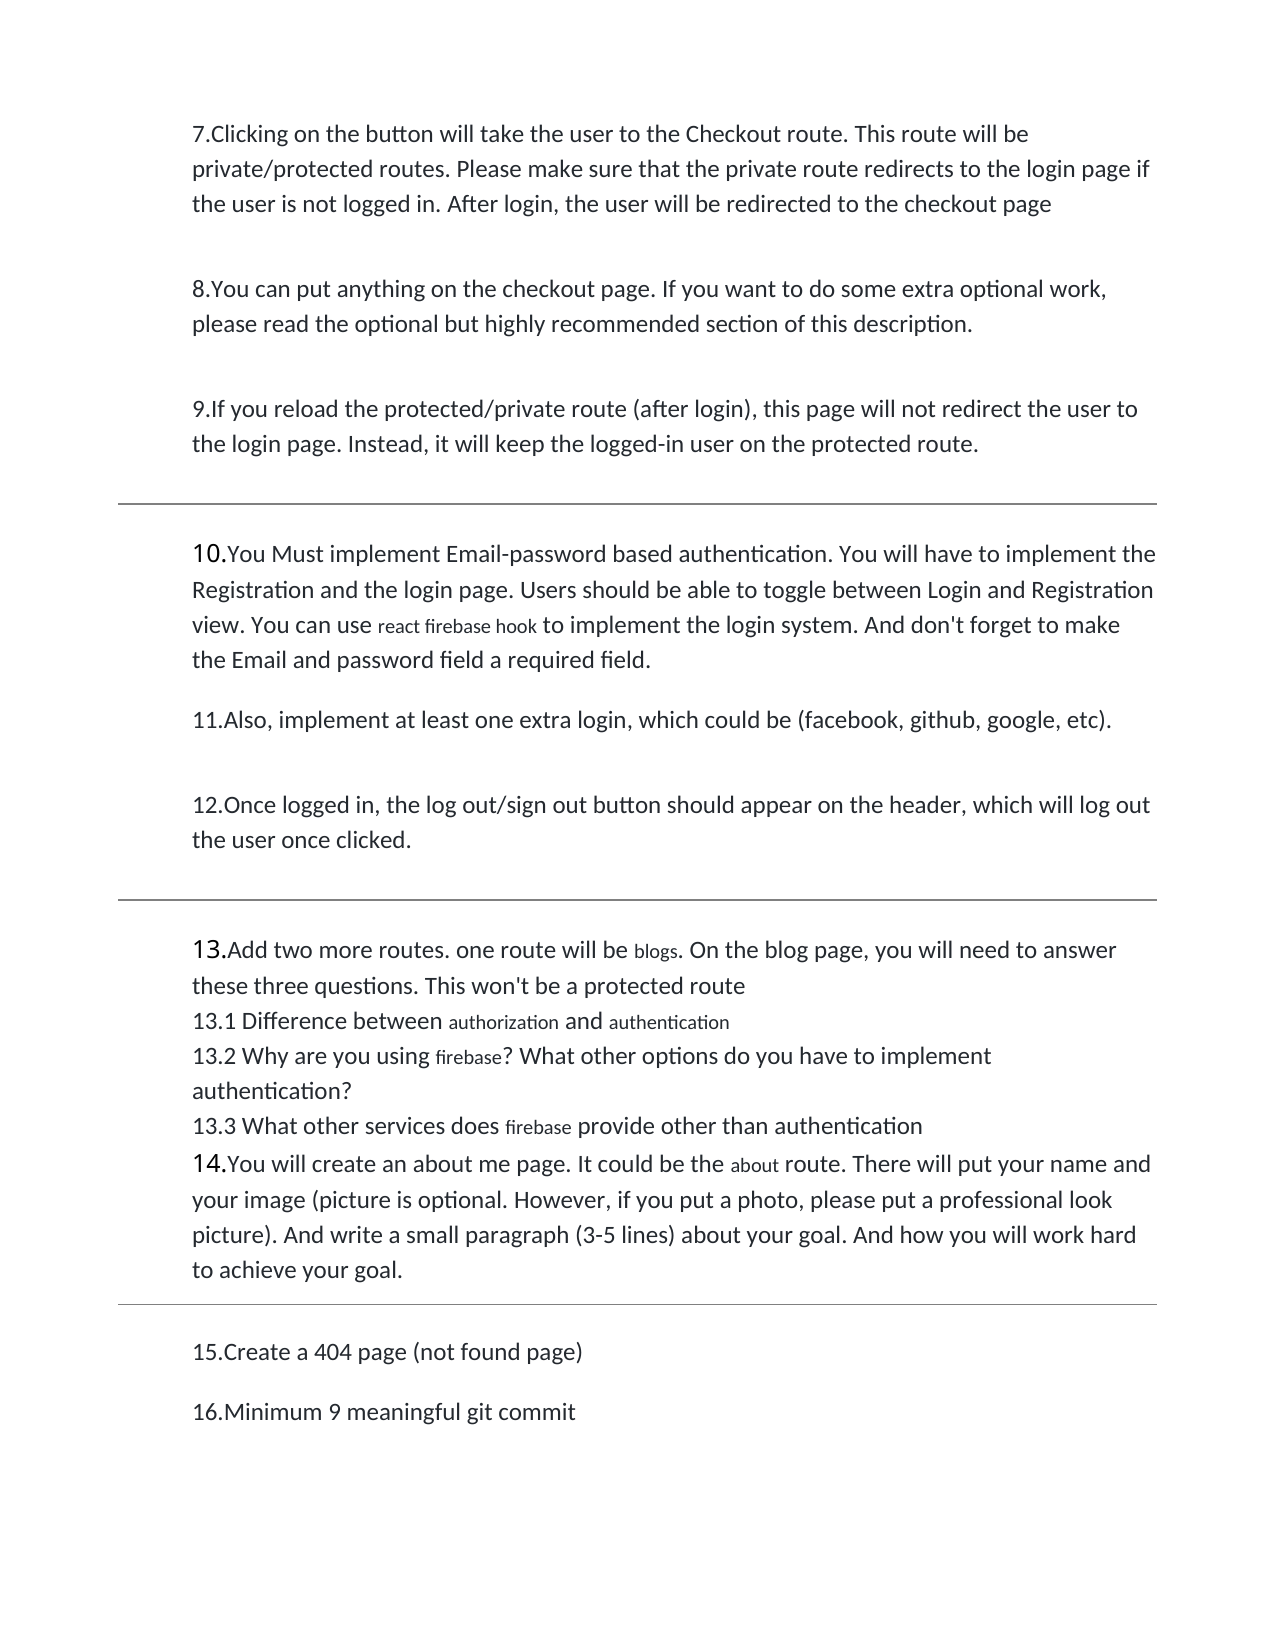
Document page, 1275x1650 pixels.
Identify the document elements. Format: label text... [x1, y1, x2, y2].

list You can put anything on the checkout page. If you want to do some extra optional work, please read the optional but highly recommended section of this description. [118, 273, 1157, 339]
list 13.3 What other services does firebase provide other than authentication [118, 1110, 1157, 1141]
list Clicking on the button will take the user to the Checkout route. This route will be private/protected routes. Please make sure that the private route redirects to the login page if the user is not logged in. After login, the user will be redirected to the checkout page [118, 118, 1157, 219]
list You will create an about me page. It could be the about route. There will put your name and your image (picture is optional. However, if you put a photo, please put a professional look picture). And write a small paragraph (3-5 lines) about your goal. And how you will work hard to achieve your goal. [118, 1145, 1157, 1284]
list Add two more routes. one route will be blogs. On the blog page, you will need to answer these three questions. This won't be a protected route [118, 932, 1157, 1001]
list Also, implement at least one extra login, which could be (facebook, github, google, etc). [118, 704, 1157, 735]
list Once logged in, the log out/sign out button should appear on the header, which will log out the user once clicked. [118, 789, 1157, 855]
list If you reload the protected/private route (after login), this page will not redirect the user to the login page. Instead, it will keep the logged-in user on the protected route. [118, 393, 1157, 459]
list You Must implement Email-password based authentication. You will have to implement the Registration and the login page. Users should be able to toggle between Login and Registration view. You can use react firebase hook to implement the login system. And don't forget to make the Email and password field a required field. [118, 536, 1157, 675]
list Minimum 9 meaningful git commit [118, 1396, 1157, 1427]
list Create a 404 page (not found page) [118, 1336, 1157, 1367]
list 13.1 Difference between authorization and authentication [118, 1005, 1157, 1036]
list 13.2 Why are you using firebase? What other options do you have to implement authentication? [118, 1040, 1157, 1106]
